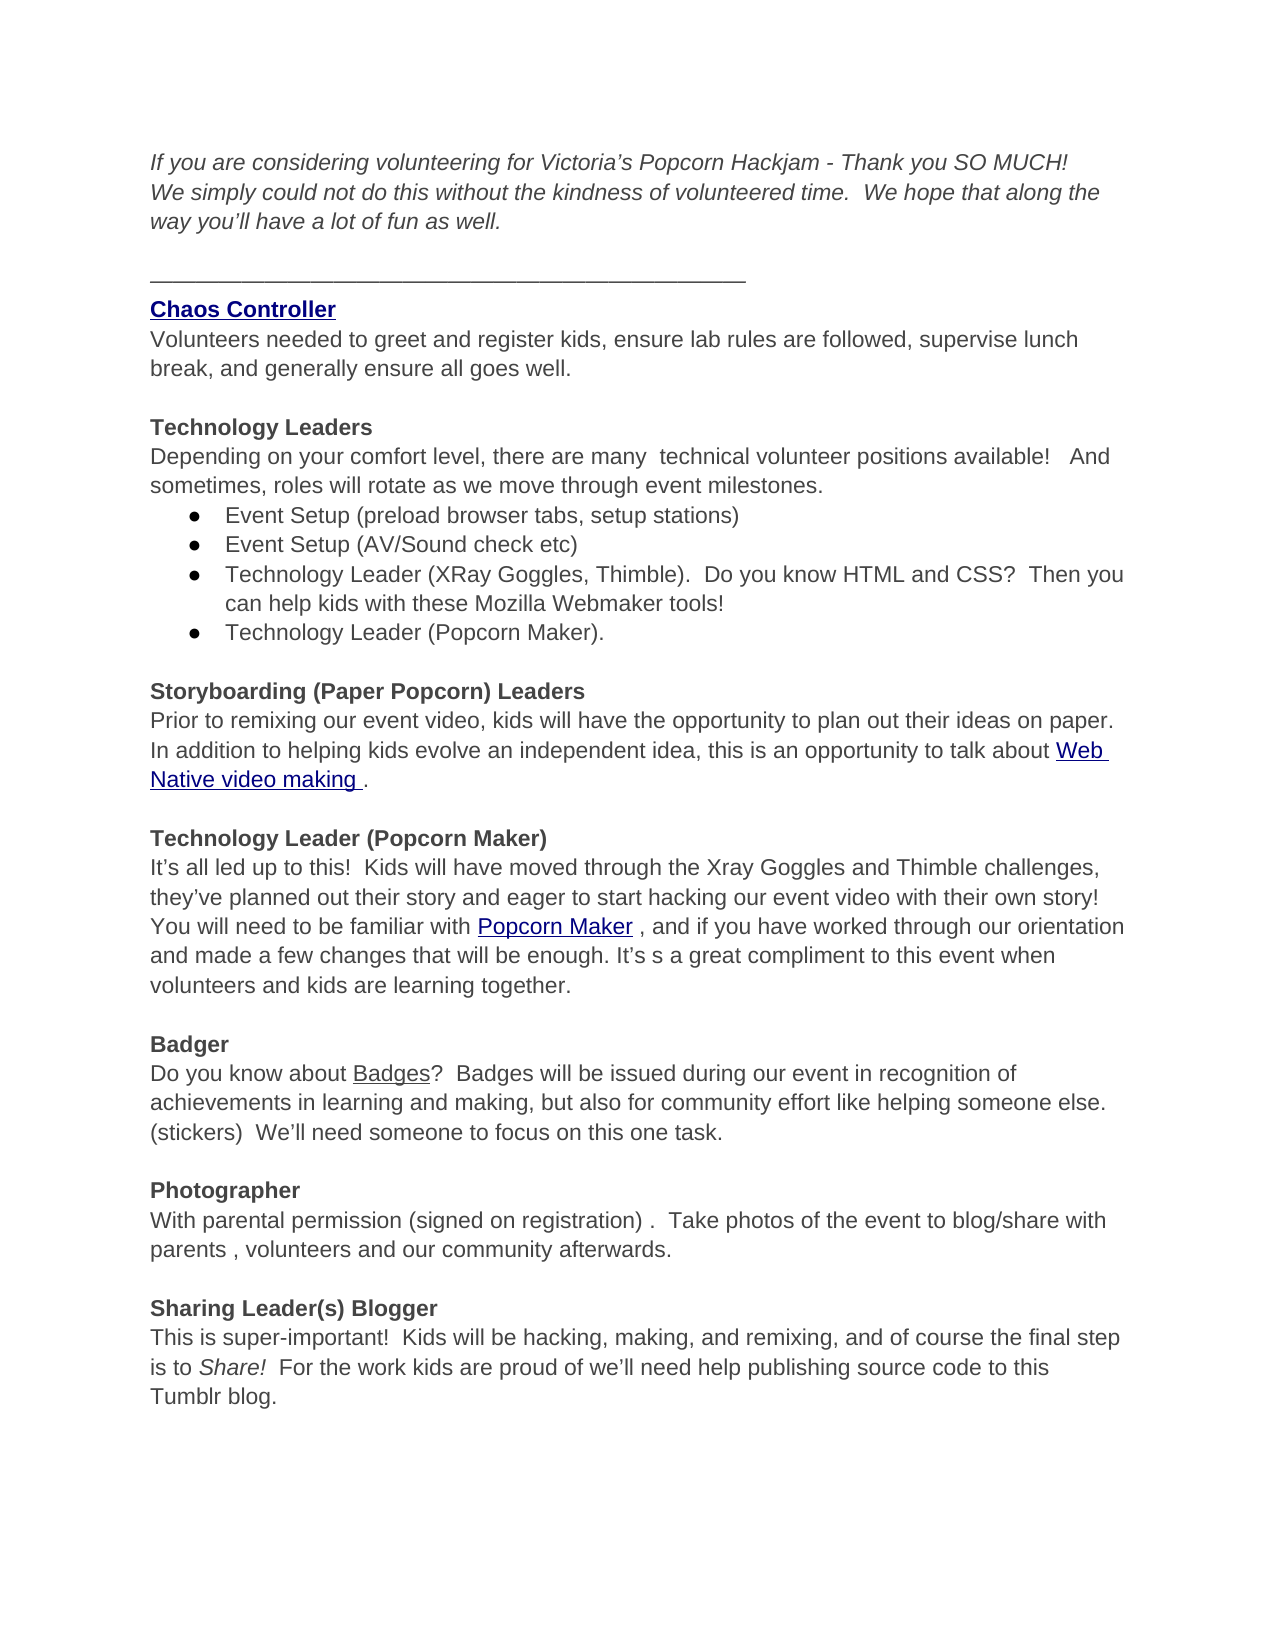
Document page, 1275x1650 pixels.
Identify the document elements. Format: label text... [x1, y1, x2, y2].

text Badger [150, 1031, 1125, 1057]
text Prior to remixing our event video, kids will have the opportunity to plan out their ideas on paper. In addition to helping kids evolve an independent idea, this is an opportunity to talk about Web Native video making . [150, 708, 1125, 792]
list Technology Leader (XRay Goggles, Thimble). Do you know HTML and CSS? Then you can help kids with these Mozilla Webmaker tools! [187, 561, 1125, 616]
text Volunteers needed to greet and register kids, ensure lab rules are followed, supervise lunch break, and generally ensure all goes well. [150, 326, 1125, 381]
text Storyboarding (Paper Popcorn) Leaders [150, 679, 1125, 704]
text Depending on your comfort level, there are many technical volunteer positions available! And sometimes, roles will rotate as we move through event milestones. [150, 444, 1125, 499]
text It’s all led up to this! Kids will have moved through the Xray Goggles and Thimble challenges, they’ve planned out their story and eager to start hacking our event video with their own story! You will need to be familiar with Popcorn Maker , and if you have worked through our orientation and made a few changes that will be enough. It’s s a great compliment to this event when volunteers and kids are learning together. [150, 855, 1125, 998]
list Event Setup (AV/Sound check etc) [187, 532, 1125, 557]
text We simply could not do this without the kindness of volunteered time. We hope that along the way you’ll have a lot of fun as well. [150, 179, 1125, 234]
list Technology Leader (Popcorn Maker). [187, 620, 1125, 646]
text Photographer [150, 1178, 1125, 1204]
text If you are considering volunteering for Victoria’s Popcorn Hackjam - Thank you SO MUCH! [150, 150, 1125, 176]
text Technology Leaders [150, 414, 1125, 440]
text This is super-important! Kids will be hacking, making, and remixing, and of course the final step is to Share! For the work kids are proud of we’ll need help publishing source code to this Tumblr blog. [150, 1325, 1125, 1409]
text With parental permission (signed on registration) . Take photos of the event to blog/share with parents , volunteers and our community afterwards. [150, 1207, 1125, 1262]
text Do you know about Badges? Badges will be issued during our event in recognition of achievements in learning and making, but also for community effort like helping someone else. (stickers) We’ll need someone to focus on this one task. [150, 1061, 1125, 1145]
text Sharing Leader(s) Blogger [150, 1296, 1125, 1321]
text —————————————————————————— [150, 267, 1125, 293]
list Event Setup (preload browser tabs, setup stations) [187, 502, 1125, 528]
text Technology Leader (Popcorn Maker) [150, 826, 1125, 851]
text Chaos Controller [150, 297, 1125, 322]
